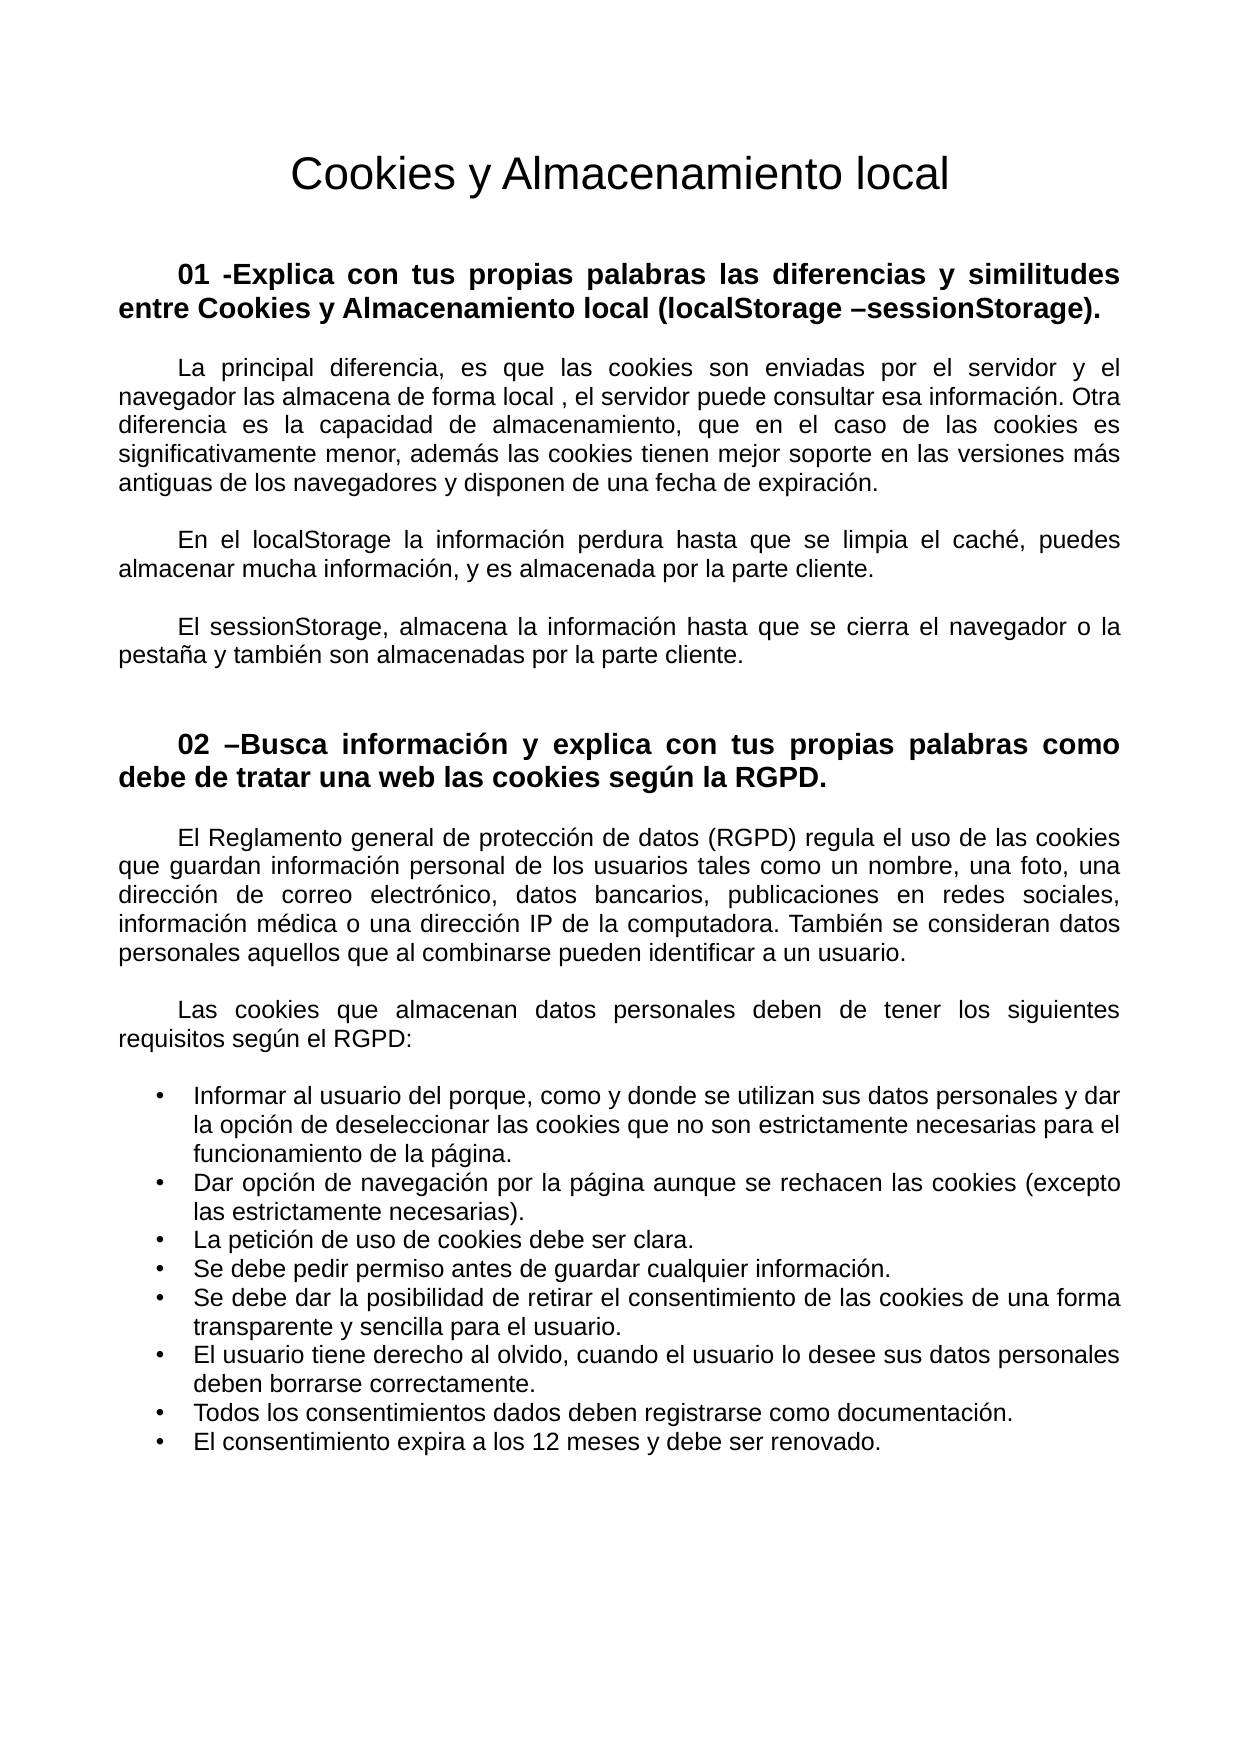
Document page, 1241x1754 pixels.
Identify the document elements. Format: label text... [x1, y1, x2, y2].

text El Reglamento general de protección de datos (RGPD) regula el uso de las cookies que guardan información personal de los usuarios tales como un nombre, una foto, una dirección de correo electrónico, datos bancarios, publicaciones en redes sociales, información médica o una dirección IP de la computadora. También se consideran datos personales aquellos que al combinarse pueden identificar a un usuario. [118, 822, 1122, 966]
text Cookies y Almacenamiento local [118, 147, 1122, 199]
text El sessionStorage, almacena la información hasta que se cierra el navegador o la pestaña y también son almacenadas por la parte cliente. [118, 612, 1122, 669]
list La petición de uso de cookies debe ser clara. [156, 1225, 1122, 1254]
list Todos los consentimientos dados deben registrarse como documentación. [156, 1398, 1122, 1427]
text Las cookies que almacenan datos personales deben de tener los siguientes requisitos según el RGPD: [118, 995, 1122, 1052]
list Se debe dar la posibilidad de retirar el consentimiento de las cookies de una forma transparente y sencilla para el usuario. [156, 1283, 1122, 1341]
text 01 -Explica con tus propias palabras las diferencias y similitudes entre Cookies y Almacenamiento local (localStorage –sessionStorage). [118, 257, 1122, 324]
list Se debe pedir permiso antes de guardar cualquier información. [156, 1254, 1122, 1283]
list El usuario tiene derecho al olvido, cuando el usuario lo desee sus datos personales deben borrarse correctamente. [156, 1341, 1122, 1398]
list Dar opción de navegación por la página aunque se rechacen las cookies (excepto las estrictamente necesarias). [156, 1168, 1122, 1225]
text La principal diferencia, es que las cookies son enviadas por el servidor y el navegador las almacena de forma local , el servidor puede consultar esa información. Otra diferencia es la capacidad de almacenamiento, que en el caso de las cookies es significativamente menor, además las cookies tienen mejor soporte en las versiones más antiguas de los navegadores y disponen de una fecha de expiración. [118, 353, 1122, 497]
text En el localStorage la información perdura hasta que se limpia el caché, puedes almacenar mucha información, y es almacenada por la parte cliente. [118, 525, 1122, 583]
list El consentimiento expira a los 12 meses y debe ser renovado. [156, 1427, 1122, 1456]
list Informar al usuario del porque, como y donde se utilizan sus datos personales y dar la opción de deseleccionar las cookies que no son estrictamente necesarias para el funcionamiento de la página. [156, 1081, 1122, 1168]
text 02 –Busca información y explica con tus propias palabras como debe de tratar una web las cookies según la RGPD. [118, 727, 1122, 794]
